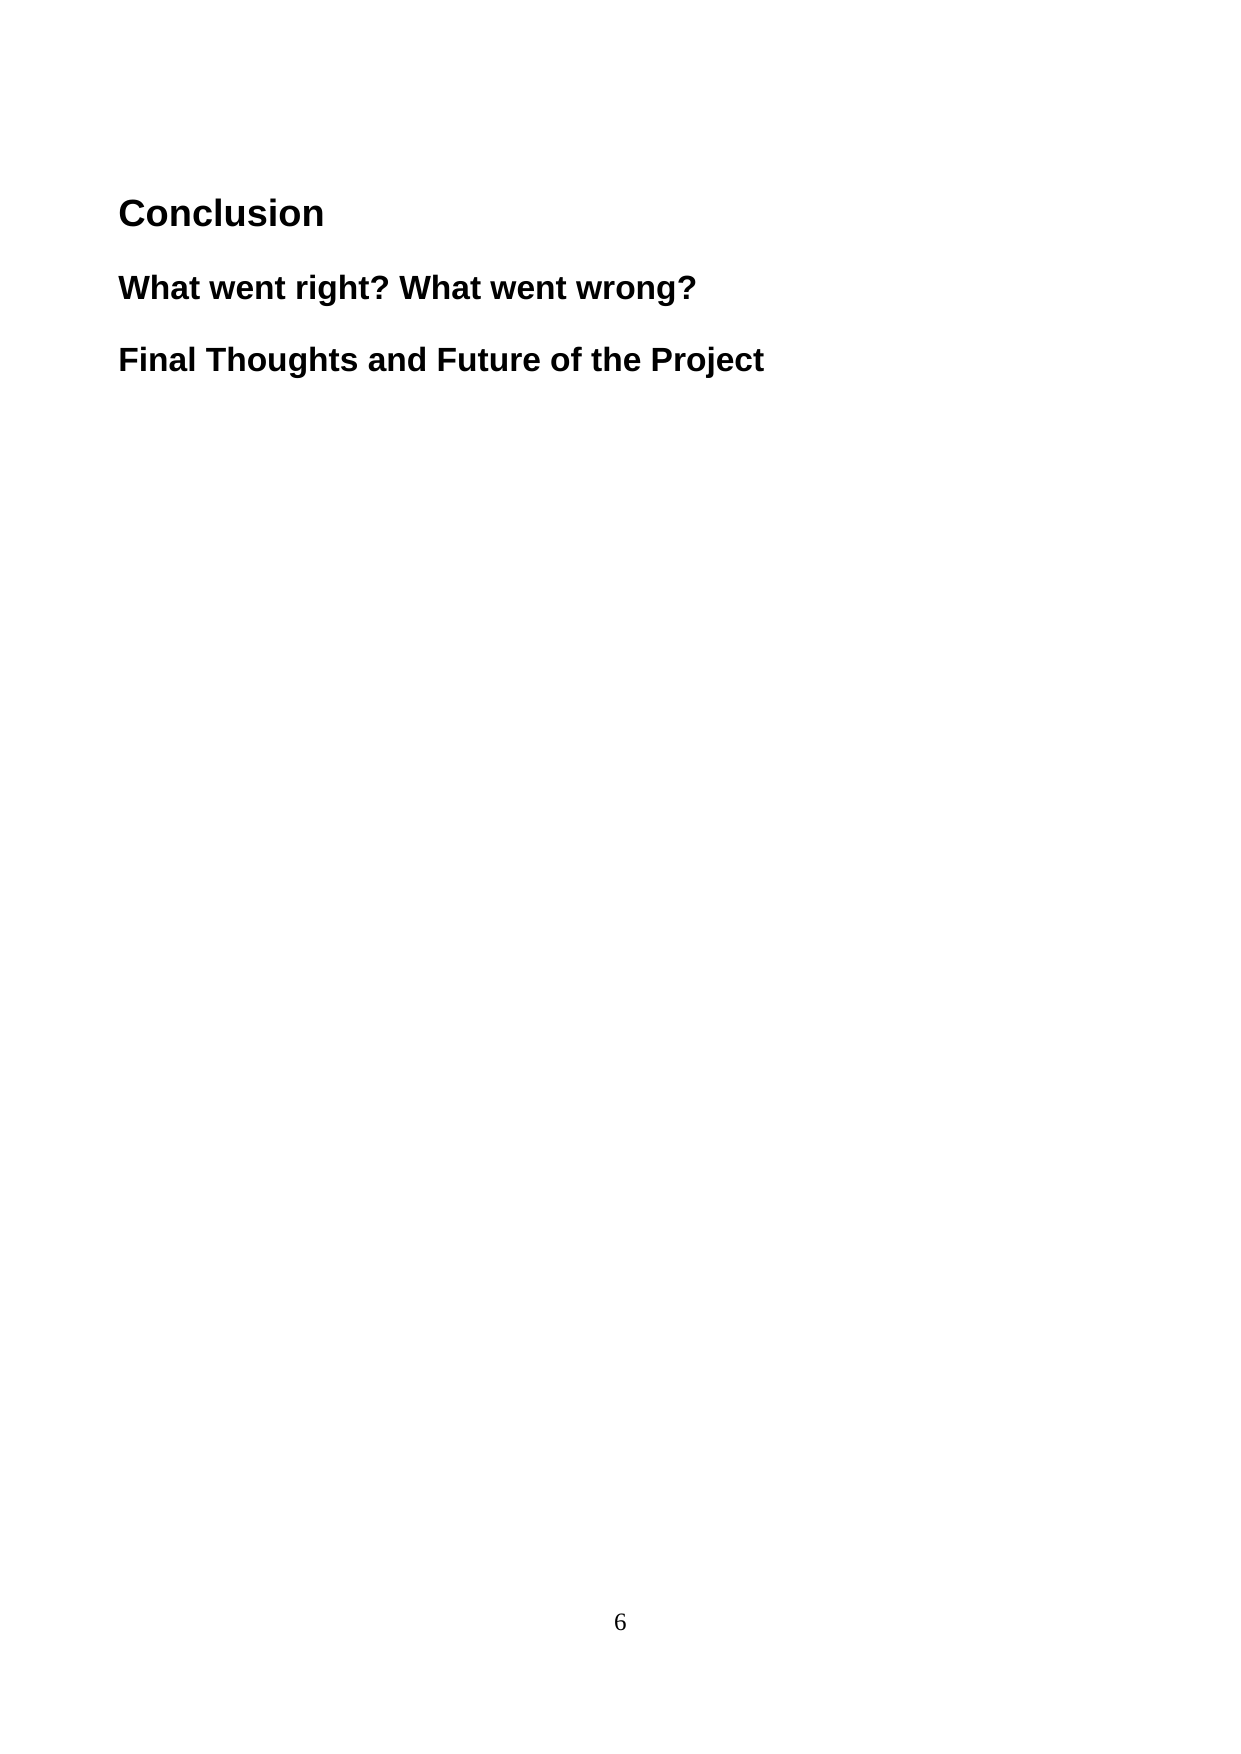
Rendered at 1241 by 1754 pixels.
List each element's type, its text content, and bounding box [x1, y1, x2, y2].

subtitle Conclusion [118, 191, 1122, 234]
subtitle Final Thoughts and Future of the Project [118, 340, 1122, 378]
subtitle What went right? What went wrong? [118, 268, 1122, 306]
